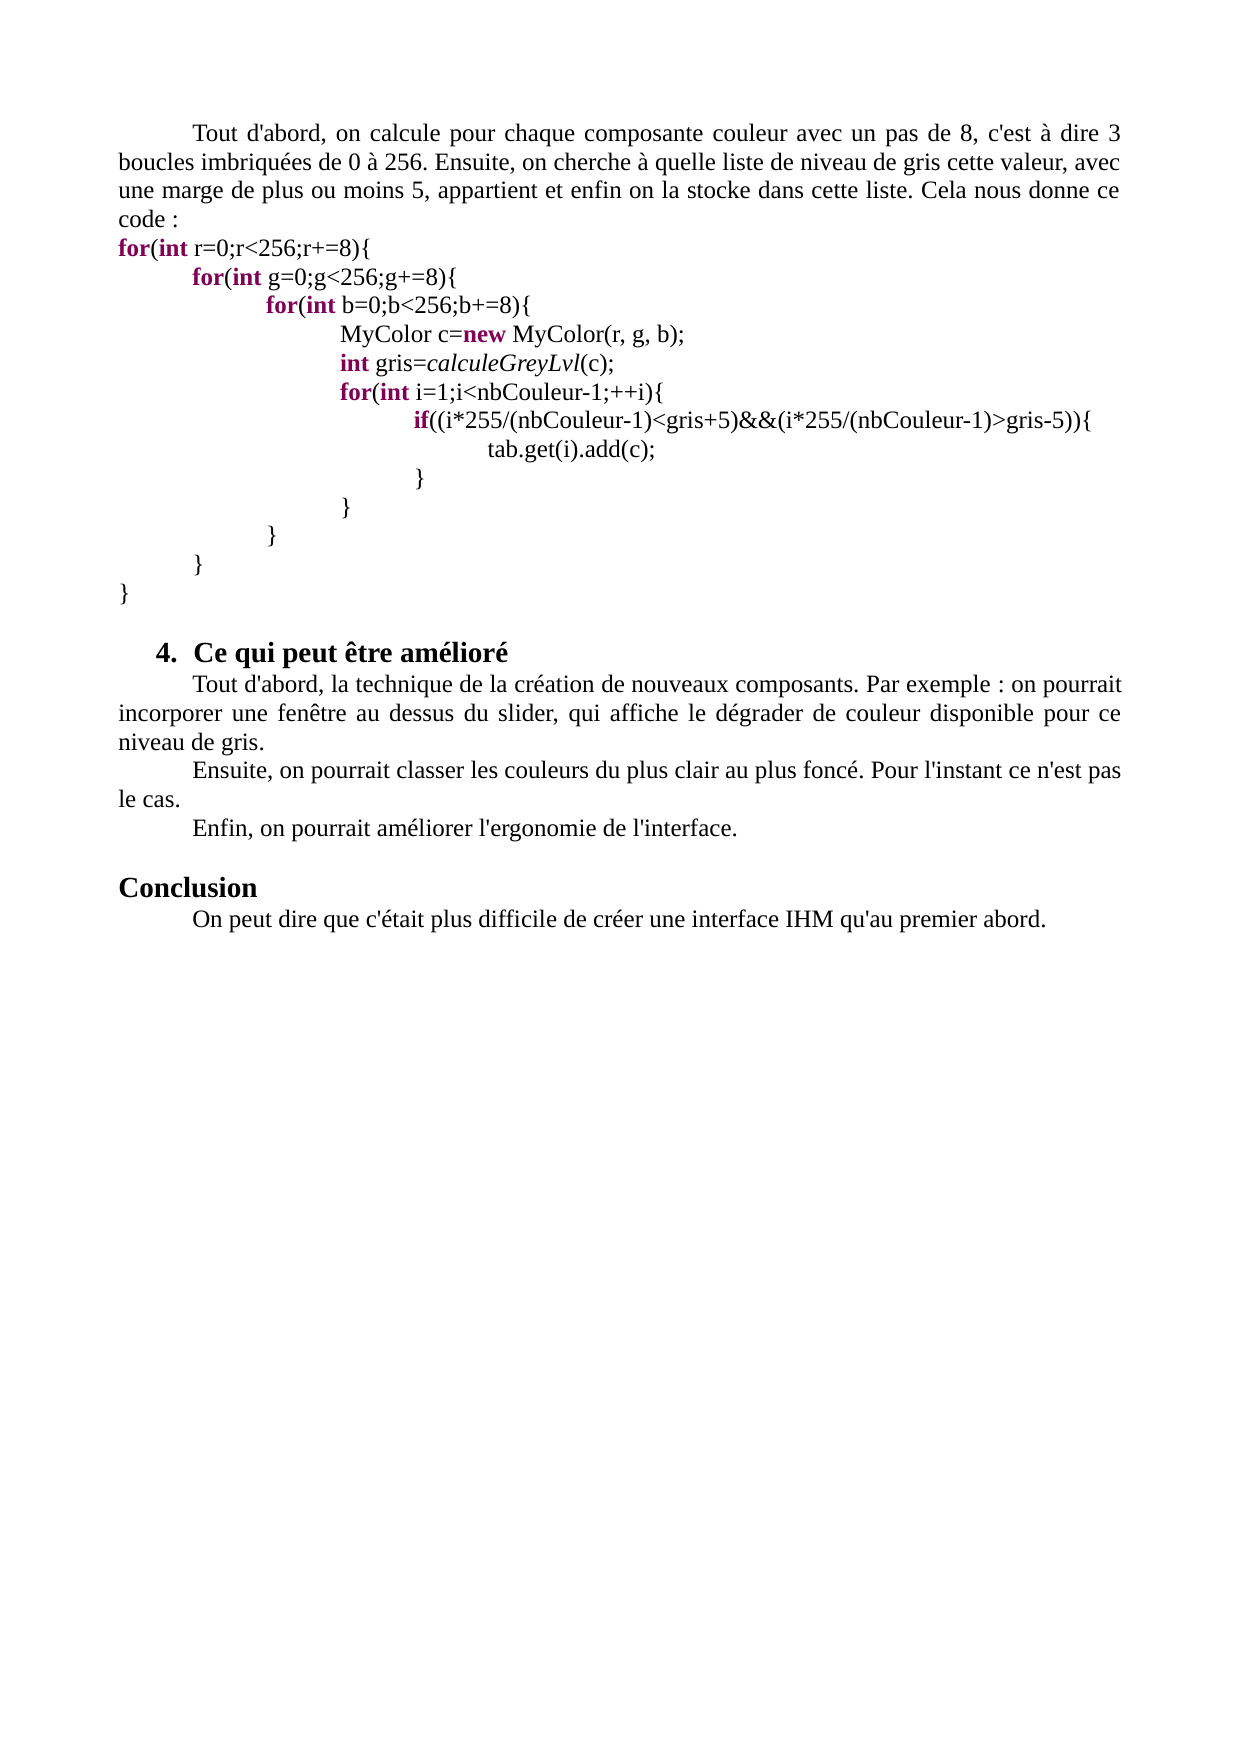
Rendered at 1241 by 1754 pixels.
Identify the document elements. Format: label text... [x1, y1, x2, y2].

text for(int g=0;g<256;g+=8){ [118, 262, 1122, 291]
text Conclusion [118, 870, 1122, 904]
text for(int r=0;r<256;r+=8){ [118, 233, 1122, 262]
text Ensuite, on pourrait classer les couleurs du plus clair au plus foncé. Pour l'instant ce n'est pas le cas. [118, 755, 1122, 813]
text int gris=calculeGreyLvl(c); [118, 348, 1122, 377]
text } [118, 463, 1122, 492]
list Ce qui peut être amélioré [156, 636, 1122, 669]
text for(int b=0;b<256;b+=8){ [118, 291, 1122, 319]
text MyColor c=new MyColor(r, g, b); [118, 319, 1122, 348]
text Tout d'abord, la technique de la création de nouveaux composants. Par exemple : on pourrait incorporer une fenêtre au dessus du slider, qui affiche le dégrader de couleur disponible pour ce niveau de gris. [118, 669, 1122, 755]
text Tout d'abord, on calcule pour chaque composante couleur avec un pas de 8, c'est à dire 3 boucles imbriquées de 0 à 256. Ensuite, on cherche à quelle liste de niveau de gris cette valeur, avec une marge de plus ou moins 5, appartient et enfin on la stocke dans cette liste. Cela nous donne ce code : [118, 118, 1122, 233]
text if((i*255/(nbCouleur-1)<gris+5)&&(i*255/(nbCouleur-1)>gris-5)){ [118, 406, 1122, 434]
text tab.get(i).add(c); [118, 434, 1122, 463]
text } [118, 578, 1122, 607]
text } [118, 521, 1122, 549]
text Enfin, on pourrait améliorer l'ergonomie de l'interface. [118, 813, 1122, 842]
text } [118, 549, 1122, 578]
text On peut dire que c'était plus difficile de créer une interface IHM qu'au premier abord. [118, 904, 1122, 933]
text } [118, 492, 1122, 521]
text for(int i=1;i<nbCouleur-1;++i){ [118, 377, 1122, 406]
